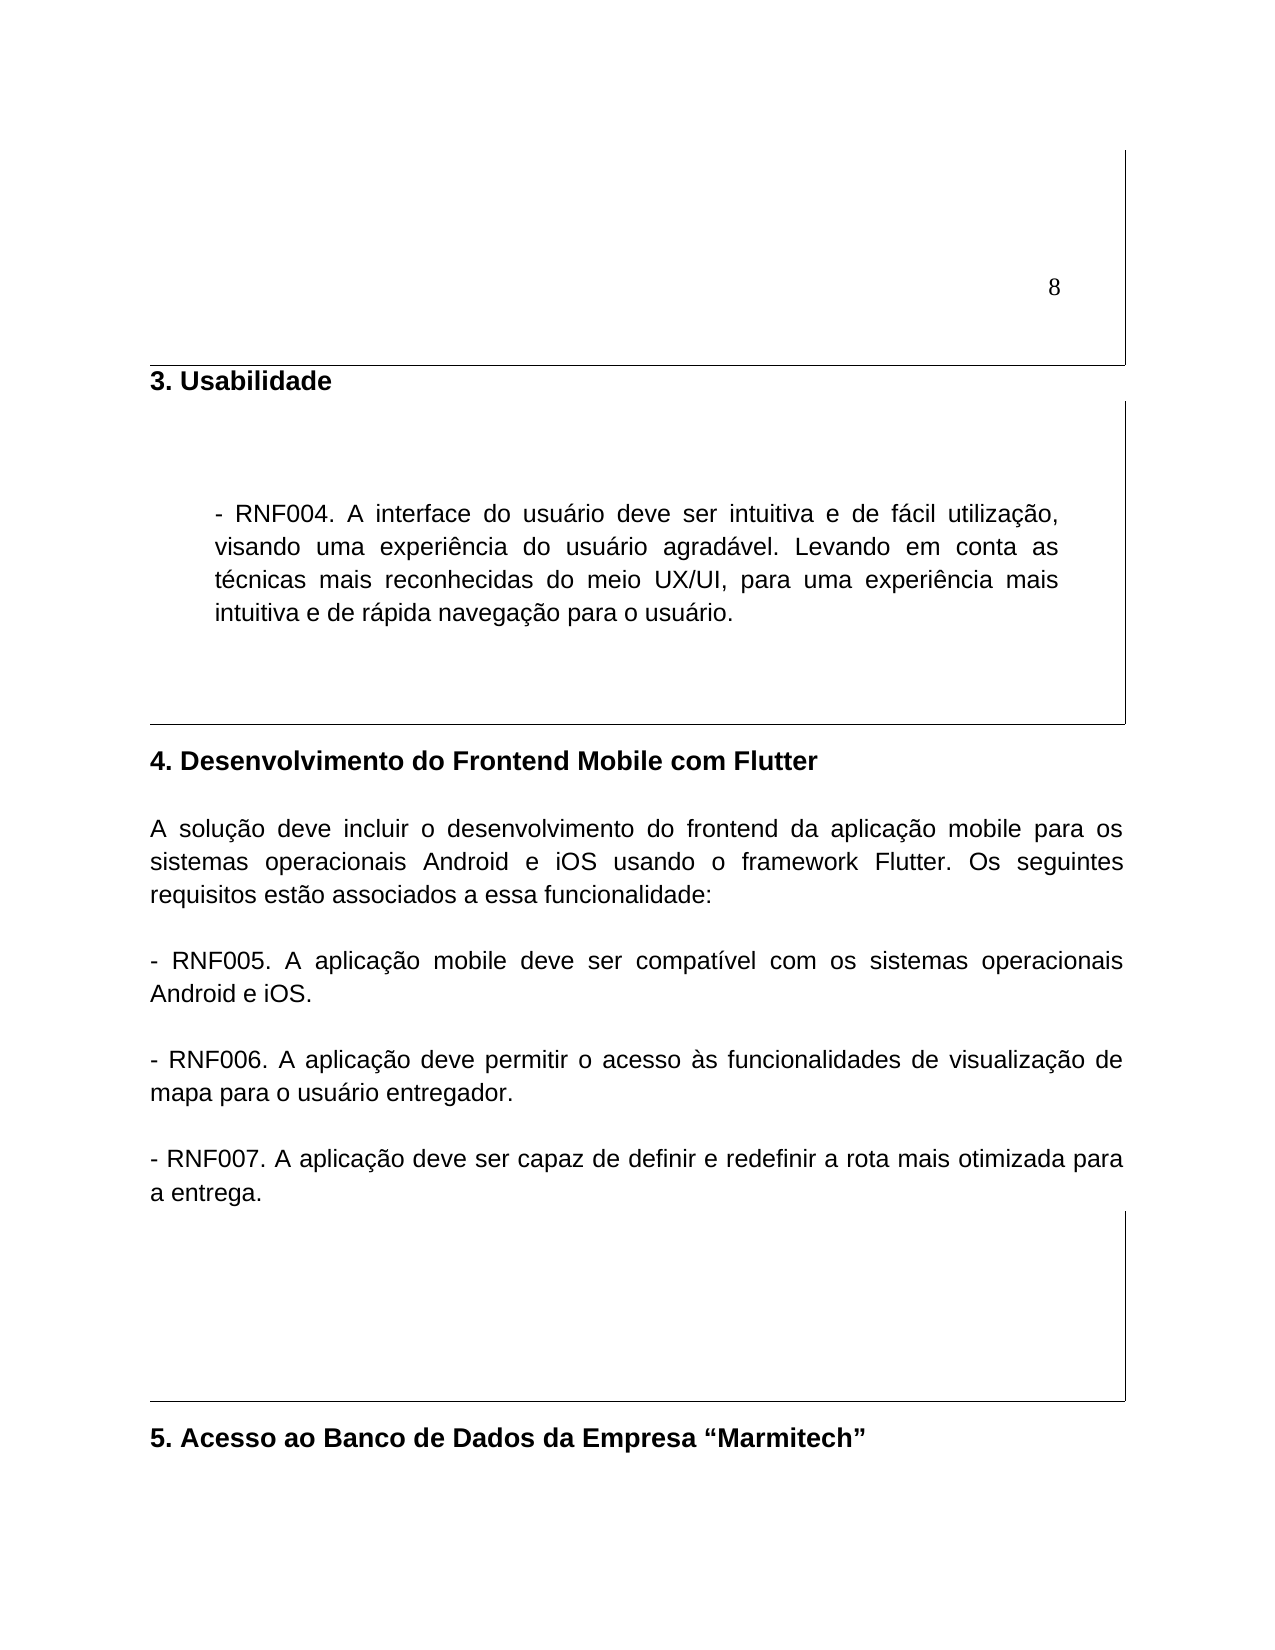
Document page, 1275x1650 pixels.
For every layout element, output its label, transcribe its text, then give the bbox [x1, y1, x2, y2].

text - RNF004. A interface do usuário deve ser intuitiva e de fácil utilização, visando uma experiência do usuário agradável. Levando em conta as técnicas mais reconhecidas do meio UX/UI, para uma experiência mais intuitiva e de rápida navegação para o usuário. [150, 434, 1125, 627]
subtitle 3. Usabilidade [150, 365, 1125, 397]
text - RNF007. A aplicação deve ser capaz de definir e redefinir a rota mais otimizada para a entrega. [150, 1144, 1125, 1206]
subtitle 5. Acesso ao Banco de Dados da Empresa “Marmitech” [150, 1422, 1125, 1454]
subtitle 4. Desenvolvimento do Frontend Mobile com Flutter [150, 745, 1125, 777]
text A solução deve incluir o desenvolvimento do frontend da aplicação mobile para os sistemas operacionais Android e iOS usando o framework Flutter. Os seguintes requisitos estão associados a essa funcionalidade: [150, 814, 1125, 909]
text - RNF006. A aplicação deve permitir o acesso às funcionalidades de visualização de mapa para o usuário entregador. [150, 1045, 1125, 1107]
text - RNF005. A aplicação mobile deve ser compatível com os sistemas operacionais Android e iOS. [150, 946, 1125, 1008]
